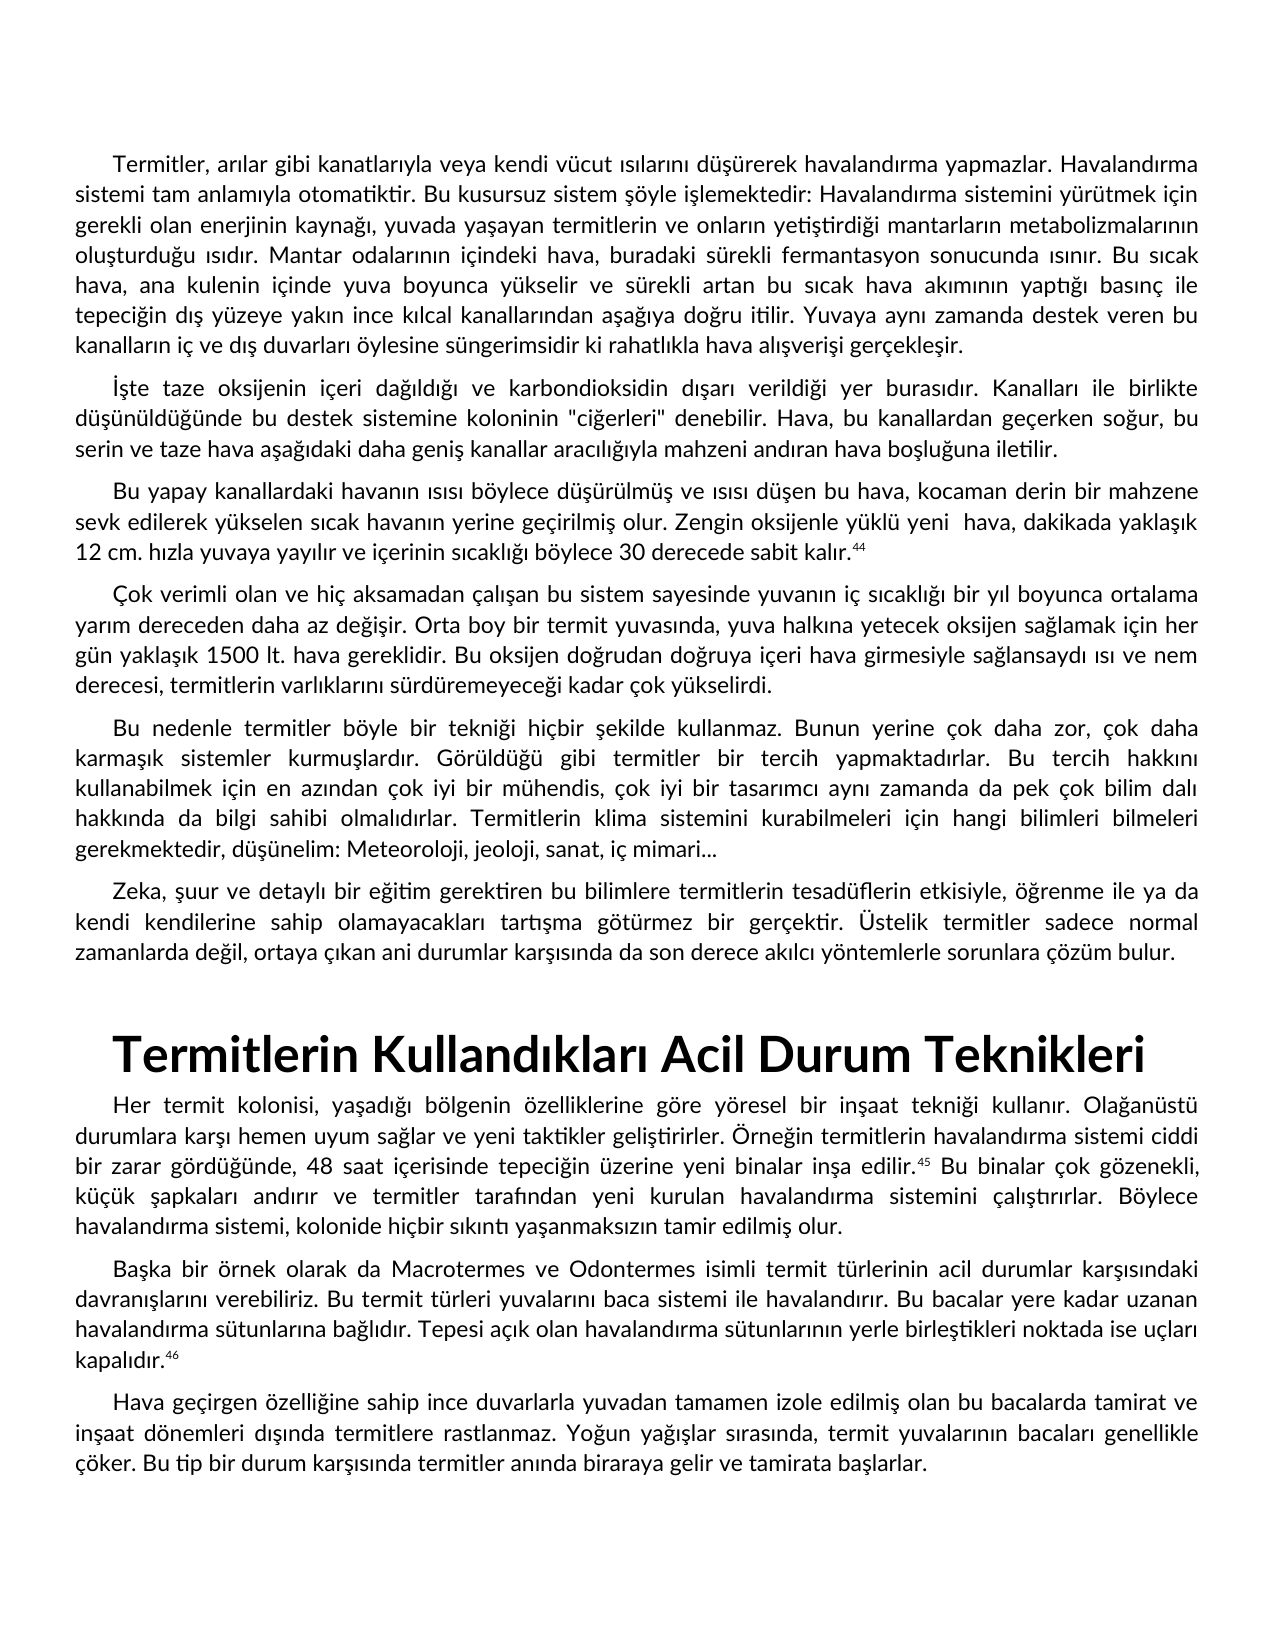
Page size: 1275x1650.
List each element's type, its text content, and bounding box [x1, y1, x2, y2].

text Her termit kolonisi, yaşadığı bölgenin özelliklerine göre yöresel bir inşaat tekniği kullanır. Olağanüstü durumlara karşı hemen uyum sağlar ve yeni taktikler geliştirirler. Örneğin termitlerin havalandırma sistemi ciddi bir zarar gördüğünde, 48 saat içerisinde tepeciğin üzerine yeni binalar inşa edilir.45 Bu binalar çok gözenekli, küçük şapkaları andırır ve termitler tarafından yeni kurulan havalandırma sistemini çalıştırırlar. Böylece havalandırma sistemi, kolonide hiçbir sıkıntı yaşanmaksızın tamir edilmiş olur. [75, 1091, 1200, 1239]
text Zeka, şuur ve detaylı bir eğitim gerektiren bu bilimlere termitlerin tesadüflerin etkisiyle, öğrenme ile ya da kendi kendilerine sahip olamayacakları tartışma götürmez bir gerçektir. Üstelik termitler sadece normal zamanlarda değil, ortaya çıkan ani durumlar karşısında da son derece akılcı yöntemlerle sorunlara çözüm bulur. [75, 877, 1200, 965]
text Termitler, arılar gibi kanatlarıyla veya kendi vücut ısılarını düşürerek havalandırma yapmazlar. Havalandırma sistemi tam anlamıyla otomatiktir. Bu kusursuz sistem şöyle işlemektedir: Havalandırma sistemini yürütmek için gerekli olan enerjinin kaynağı, yuvada yaşayan termitlerin ve onların yetiştirdiği mantarların metabolizmalarının oluşturduğu ısıdır. Mantar odalarının içindeki hava, buradaki sürekli fermantasyon sonucunda ısınır. Bu sıcak hava, ana kulenin içinde yuva boyunca yükselir ve sürekli artan bu sıcak hava akımının yaptığı basınç ile tepeciğin dış yüzeye yakın ince kılcal kanallarından aşağıya doğru itilir. Yuvaya aynı zamanda destek veren bu kanalların iç ve dış duvarları öylesine süngerimsidir ki rahatlıkla hava alışverişi gerçekleşir. [75, 150, 1200, 359]
text Bu yapay kanallardaki havanın ısısı böylece düşürülmüş ve ısısı düşen bu hava, kocaman derin bir mahzene sevk edilerek yükselen sıcak havanın yerine geçirilmiş olur. Zengin oksijenle yüklü yeni hava, dakikada yaklaşık 12 cm. hızla yuvaya yayılır ve içerinin sıcaklığı böylece 30 derecede sabit kalır.44 [75, 477, 1200, 565]
subtitle Termitlerin Kullandıkları Acil Durum Teknikleri [112, 1023, 1200, 1083]
text Hava geçirgen özelliğine sahip ince duvarlarla yuvadan tamamen izole edilmiş olan bu bacalarda tamirat ve inşaat dönemleri dışında termitlere rastlanmaz. Yoğun yağışlar sırasında, termit yuvalarının bacaları genellikle çöker. Bu tip bir durum karşısında termitler anında biraraya gelir ve tamirata başlarlar. [75, 1388, 1200, 1476]
text Bu nedenle termitler böyle bir tekniği hiçbir şekilde kullanmaz. Bunun yerine çok daha zor, çok daha karmaşık sistemler kurmuşlardır. Görüldüğü gibi termitler bir tercih yapmaktadırlar. Bu tercih hakkını kullanabilmek için en azından çok iyi bir mühendis, çok iyi bir tasarımcı aynı zamanda da pek çok bilim dalı hakkında da bilgi sahibi olmalıdırlar. Termitlerin klima sistemini kurabilmeleri için hangi bilimleri bilmeleri gerekmektedir, düşünelim: Meteoroloji, jeoloji, sanat, iç mimari... [75, 713, 1200, 862]
text Çok verimli olan ve hiç aksamadan çalışan bu sistem sayesinde yuvanın iç sıcaklığı bir yıl boyunca ortalama yarım dereceden daha az değişir. Orta boy bir termit yuvasında, yuva halkına yetecek oksijen sağlamak için her gün yaklaşık 1500 lt. hava gereklidir. Bu oksijen doğrudan doğruya içeri hava girmesiyle sağlansaydı ısı ve nem derecesi, termitlerin varlıklarını sürdüremeyeceği kadar çok yükselirdi. [75, 580, 1200, 698]
text Başka bir örnek olarak da Macrotermes ve Odontermes isimli termit türlerinin acil durumlar karşısındaki davranışlarını verebiliriz. Bu termit türleri yuvalarını baca sistemi ile havalandırır. Bu bacalar yere kadar uzanan havalandırma sütunlarına bağlıdır. Tepesi açık olan havalandırma sütunlarının yerle birleştikleri noktada ise uçları kapalıdır.46 [75, 1255, 1200, 1373]
text İşte taze oksijenin içeri dağıldığı ve karbondioksidin dışarı verildiği yer burasıdır. Kanalları ile birlikte düşünüldüğünde bu destek sistemine koloninin "ciğerleri" denebilir. Hava, bu kanallardan geçerken soğur, bu serin ve taze hava aşağıdaki daha geniş kanallar aracılığıyla mahzeni andıran hava boşluğuna iletilir. [75, 374, 1200, 462]
